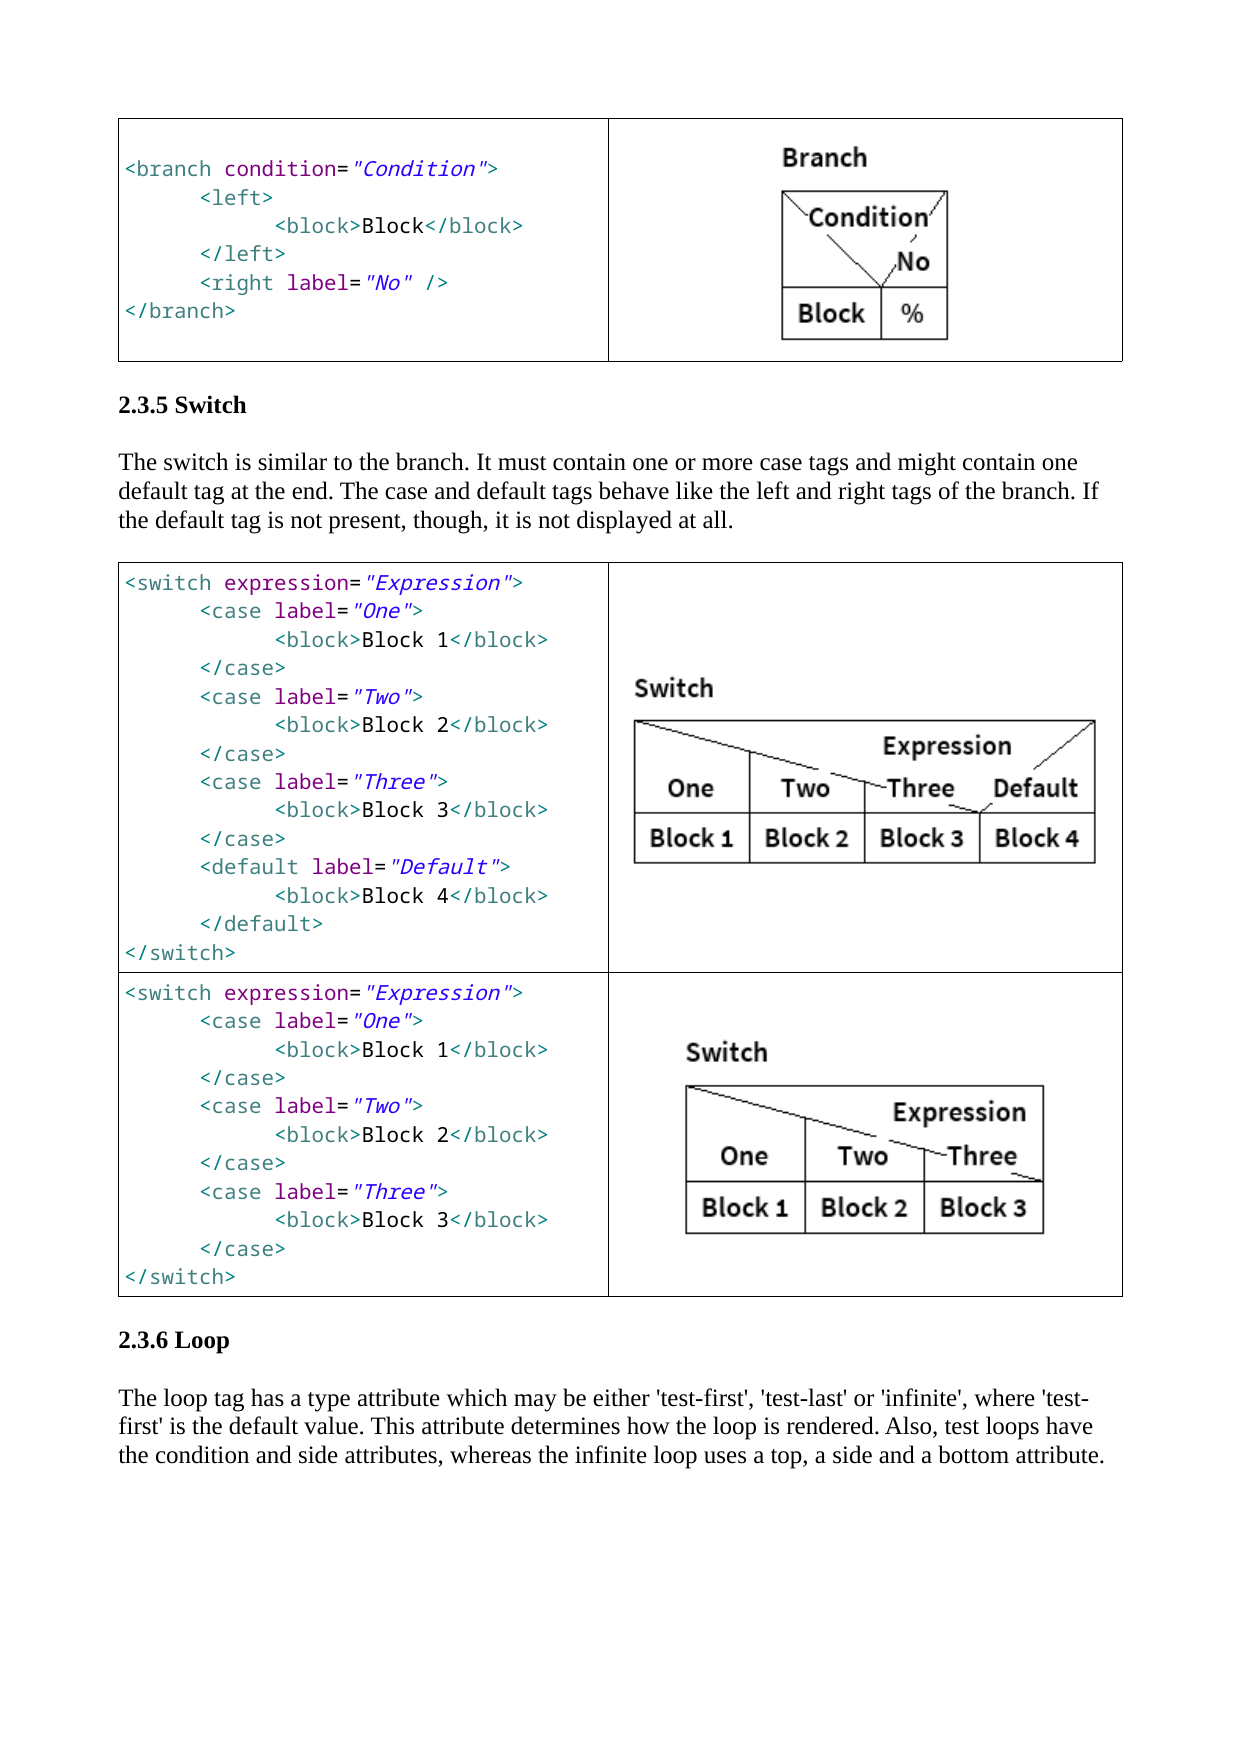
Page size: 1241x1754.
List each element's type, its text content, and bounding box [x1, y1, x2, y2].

text The switch is similar to the branch. It must contain one or more case tags and might contain one default tag at the end. The case and default tags behave like the left and right tags of the branch. If the default tag is not present, though, it is not displayed at all. [118, 447, 1122, 533]
table_header [609, 563, 1122, 972]
table_cell <switch expression="Expression"> <case label="One"> <block>Block 1</block> </case> <case label="Two"> <block>Block 2</block> </case> <case label="Three"> <block>Block 3</block> </case> </switch> [119, 973, 608, 1296]
table_cell <branch condition="Condition"> <left> <block>Block</block> </left> <right label="No" /> </branch> [119, 119, 608, 361]
text 2.3.6 Loop [118, 1325, 1122, 1354]
picture [766, 123, 964, 356]
picture [620, 655, 1111, 879]
text The loop tag has a type attribute which may be either 'test-first', 'test-last' or 'infinite', where 'test-first' is the default value. This attribute determines how the loop is rendered. Also, test loops have the condition and side attributes, whereas the infinite loop uses a top, a side and a bottom attribute. [118, 1383, 1122, 1469]
table_cell [609, 973, 1122, 1296]
picture [670, 1018, 1060, 1250]
text 2.3.5 Switch [118, 390, 1122, 418]
table_header <switch expression="Expression"> <case label="One"> <block>Block 1</block> </case> <case label="Two"> <block>Block 2</block> </case> <case label="Three"> <block>Block 3</block> </case> <default label="Default"> <block>Block 4</block> </default> </switch> [119, 563, 608, 972]
table_cell [609, 119, 1122, 361]
